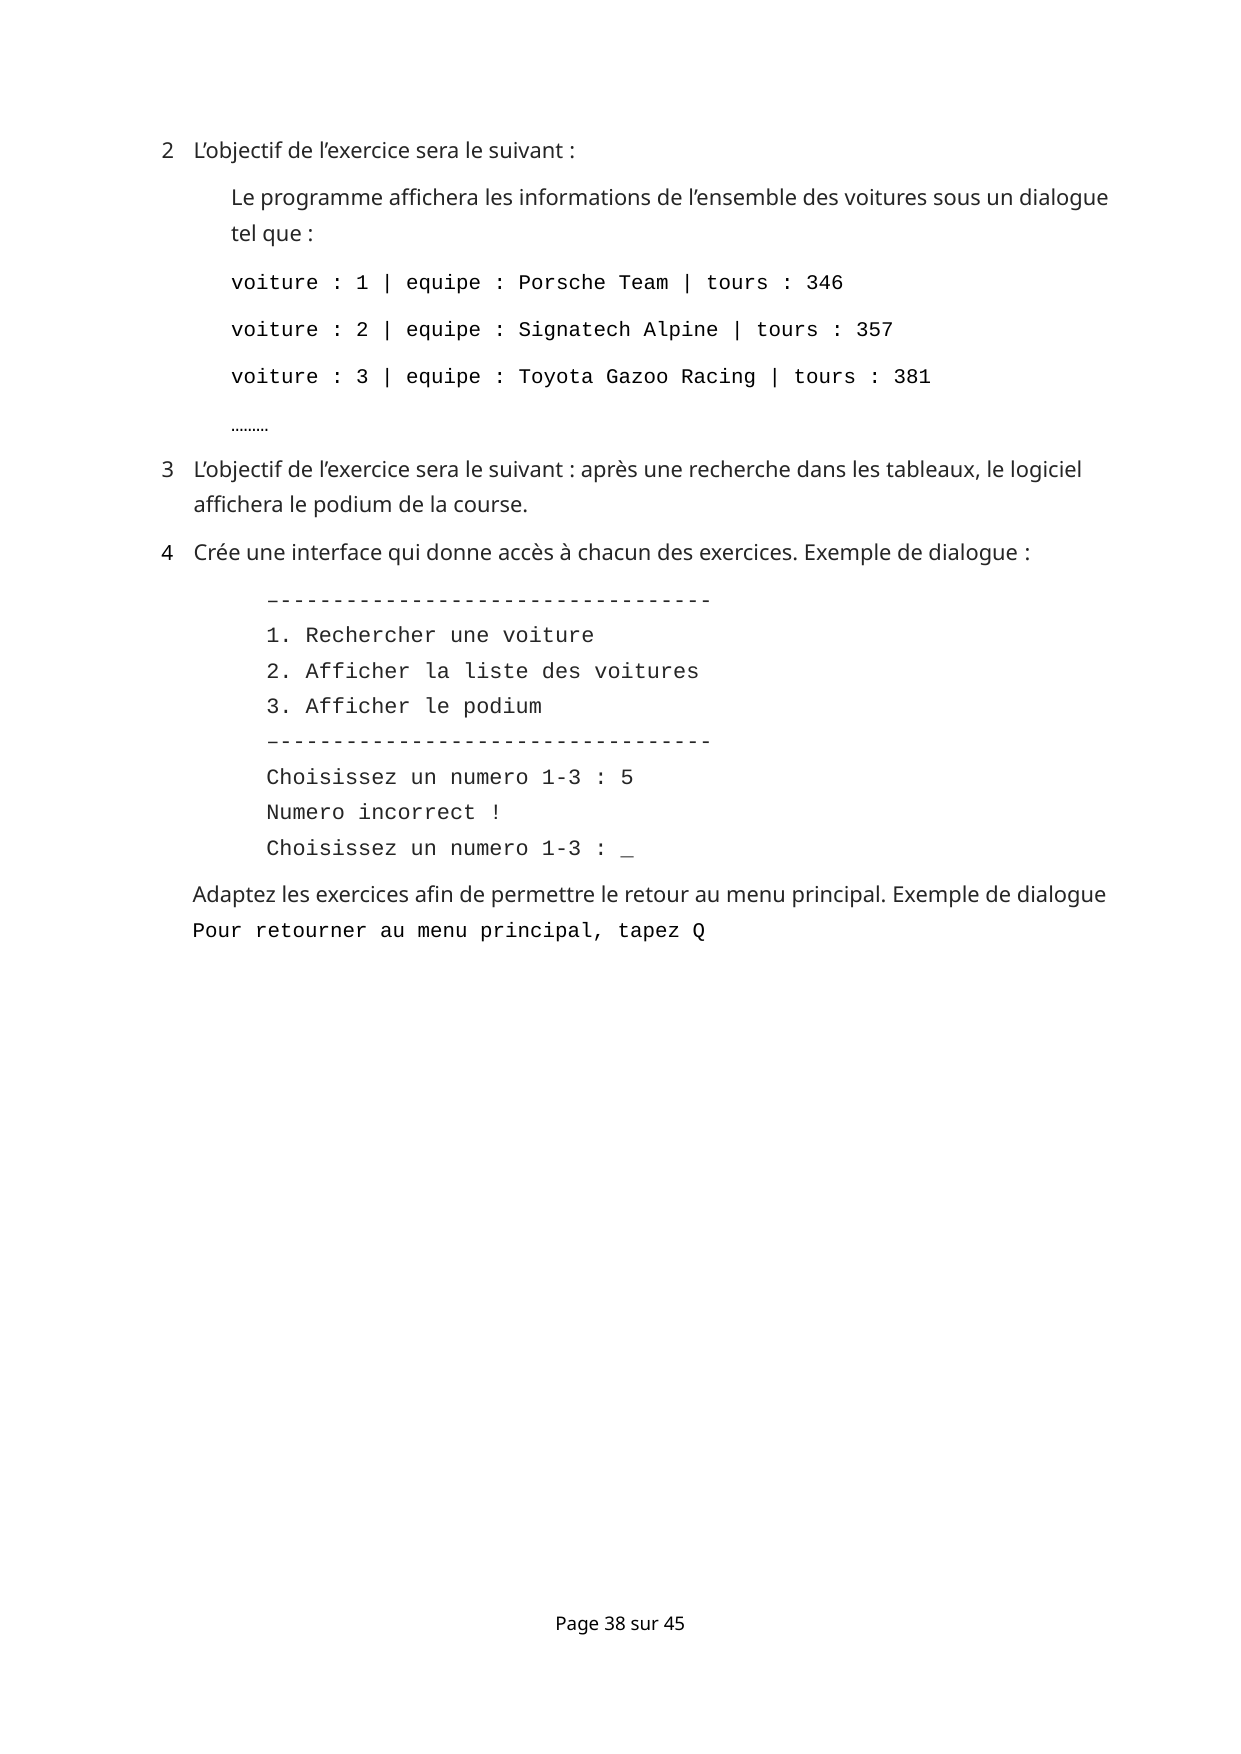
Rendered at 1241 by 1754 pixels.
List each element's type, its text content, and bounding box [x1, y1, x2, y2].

list voiture : 3 | equipe : Toyota Gazoo Racing | tours : 381 [177, 366, 1122, 390]
list L’objectif de l’exercice sera le suivant : après une recherche dans les tableaux, le logiciel affichera le podium de la course. [156, 449, 1122, 520]
text Adaptez les exercices afin de permettre le retour au menu principal. Exemple de dialogue Pour retourner au menu principal, tapez Q [192, 874, 1122, 945]
list Crée une interface qui donne accès à chacun des exercices. Exemple de dialogue : [156, 532, 1122, 567]
text –--------------------------------- 1. Rechercher une voiture 2. Afficher la liste des voitures 3. Afficher le podium –--------------------------------- Choisissez un numero 1-3 : 5 Numero incorrect ! Choisissez un numero 1-3 : _ [266, 579, 1122, 862]
list voiture : 1 | equipe : Porsche Team | tours : 346 [177, 272, 1122, 295]
list L’objectif de l’exercice sera le suivant : [156, 130, 1122, 166]
list Le programme affichera les informations de l’ensemble des voitures sous un dialogue tel que : [177, 177, 1122, 248]
list ……… [177, 414, 1122, 437]
list voiture : 2 | equipe : Signatech Alpine | tours : 357 [177, 319, 1122, 343]
